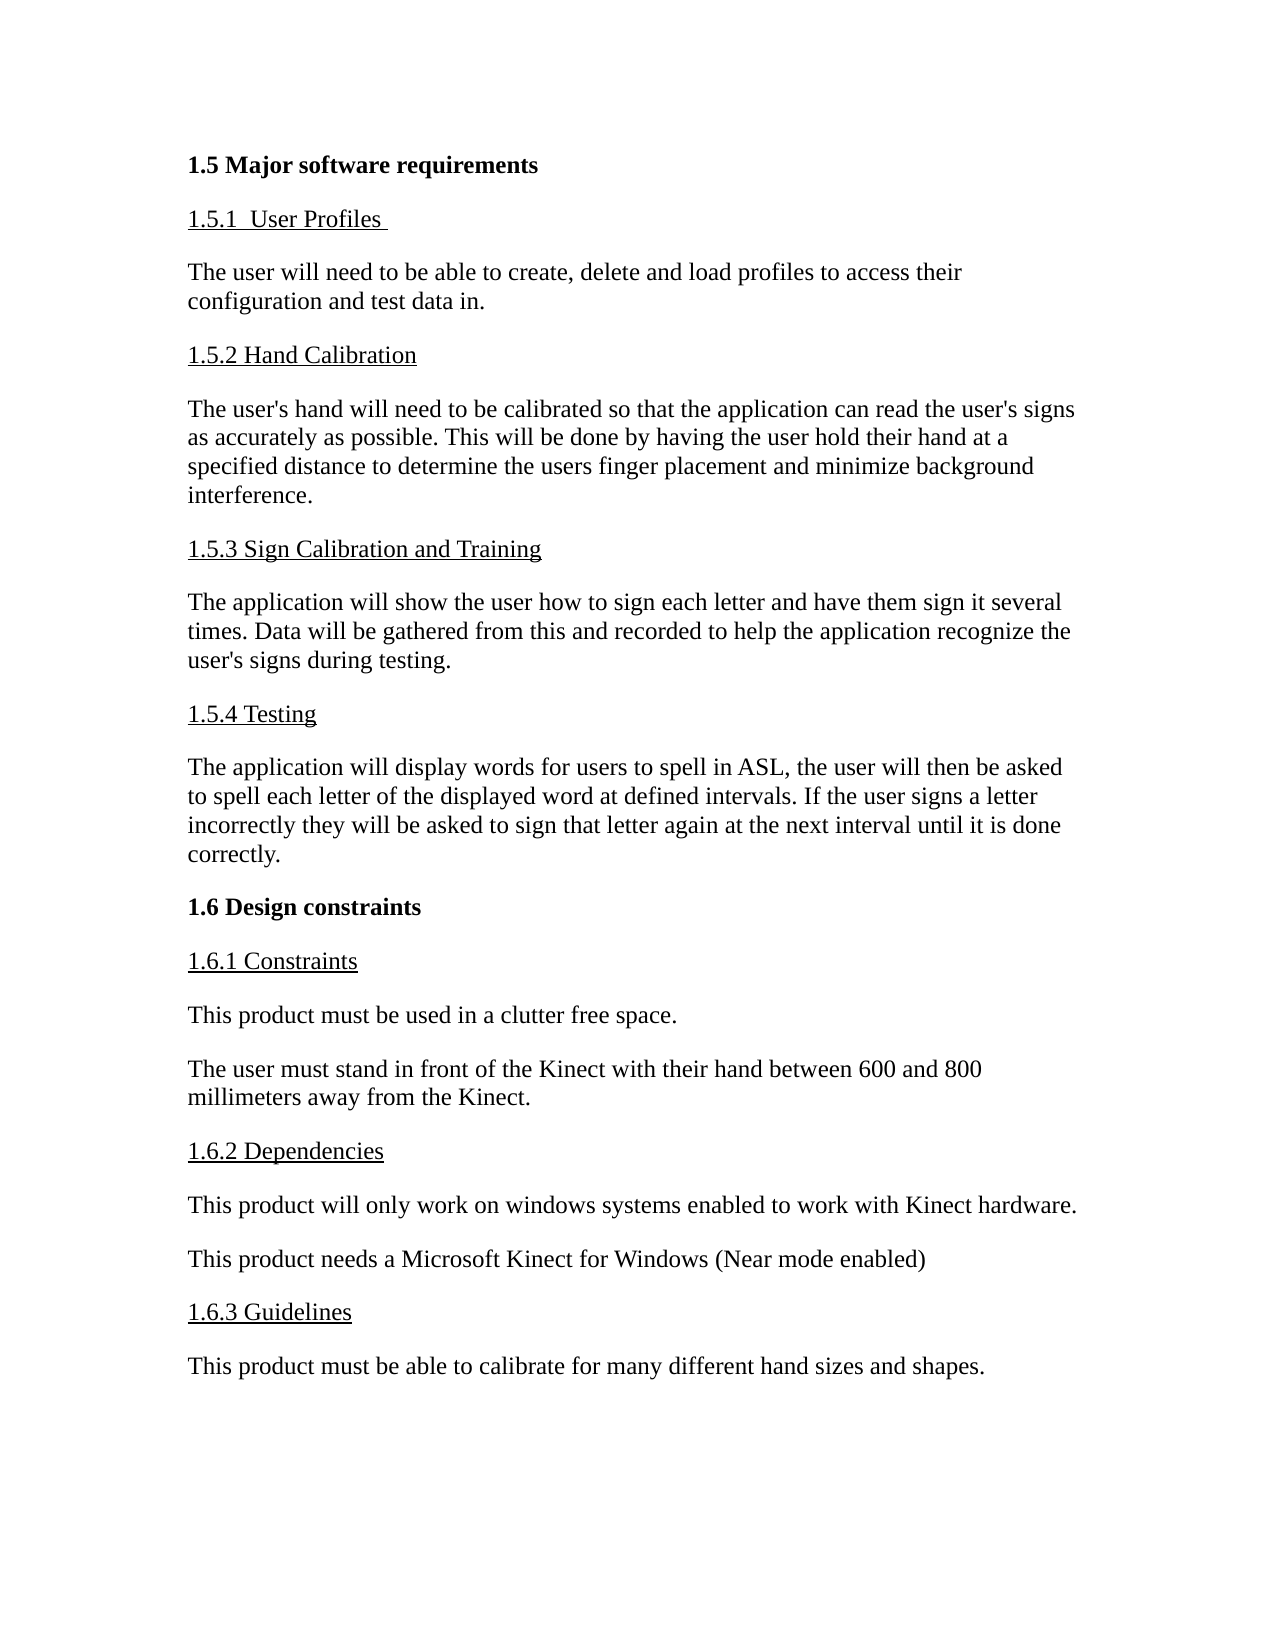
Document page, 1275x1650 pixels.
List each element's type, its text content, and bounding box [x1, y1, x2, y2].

text 1.5.4 Testing [187, 699, 1087, 727]
text The user must stand in front of the Kinect with their hand between 600 and 800 millimeters away from the Kinect. [187, 1054, 1087, 1111]
text The user's hand will need to be calibrated so that the application can read the user's signs as accurately as possible. This will be done by having the user hold their hand at a specified distance to determine the users finger placement and minimize background interference. [187, 394, 1087, 509]
text 1.6.2 Dependencies [187, 1136, 1087, 1165]
text 1.5.1 User Profiles [187, 204, 1087, 232]
text The application will display words for users to spell in ASL, the user will then be asked to spell each letter of the displayed word at defined intervals. If the user signs a letter incorrectly they will be asked to sign that letter again at the next interval until it is done correctly. [187, 752, 1087, 867]
text This product must be used in a clutter free space. [187, 1000, 1087, 1029]
text 1.6 Design constraints [187, 892, 1087, 921]
text 1.5.2 Hand Calibration [187, 340, 1087, 369]
text This product needs a Microsoft Kinect for Windows (Near mode enabled) [187, 1244, 1087, 1272]
text 1.6.3 Guidelines [187, 1297, 1087, 1326]
text This product must be able to calibrate for many different hand sizes and shapes. [187, 1351, 1087, 1380]
text The user will need to be able to create, delete and load profiles to access their configuration and test data in. [187, 257, 1087, 315]
text The application will show the user how to sign each letter and have them sign it several times. Data will be gathered from this and recorded to help the application recognize the user's signs during testing. [187, 587, 1087, 674]
text 1.5.3 Sign Calibration and Training [187, 534, 1087, 562]
text This product will only work on windows systems enabled to work with Kinect hardware. [187, 1190, 1087, 1219]
text 1.5 Major software requirements [187, 150, 1087, 179]
text 1.6.1 Constraints [187, 946, 1087, 975]
